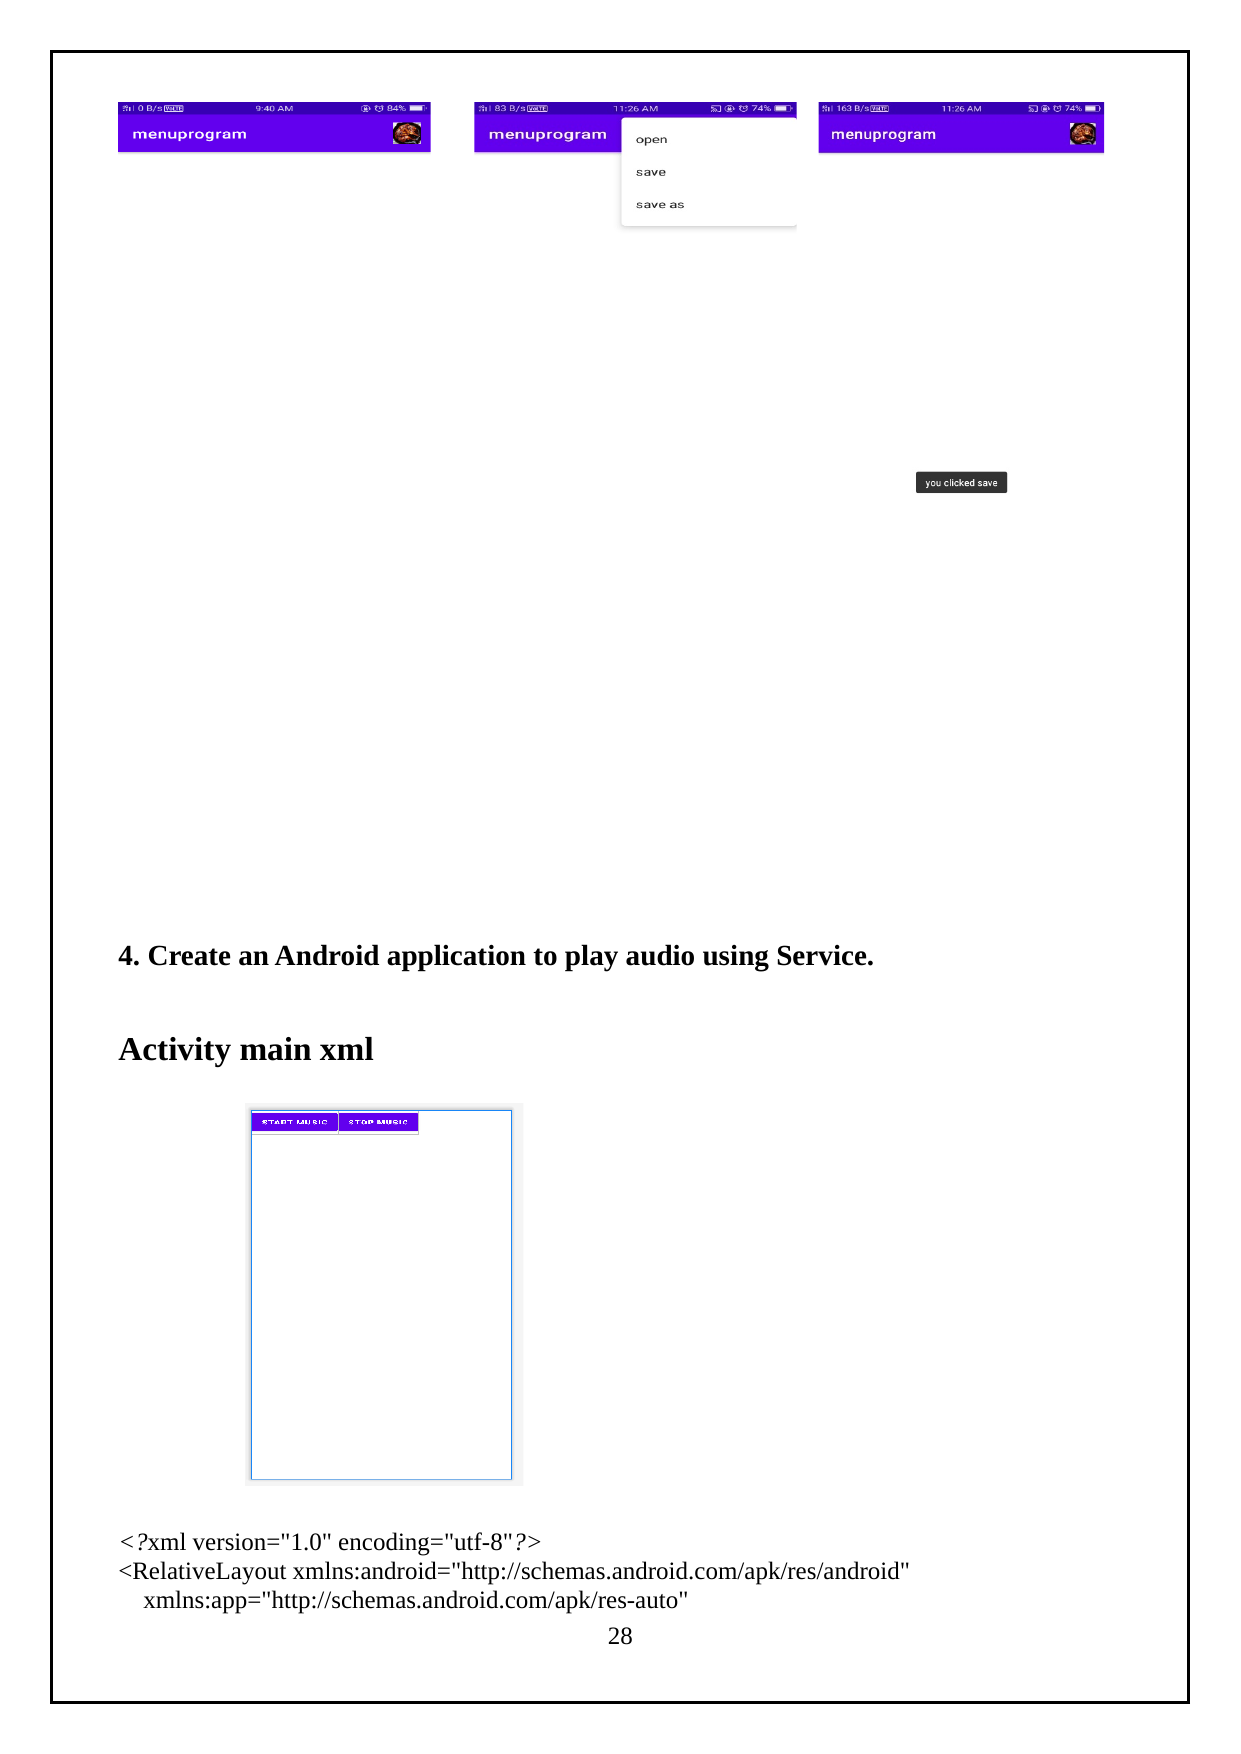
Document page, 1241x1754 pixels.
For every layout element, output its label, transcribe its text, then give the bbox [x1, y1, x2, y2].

text <?xml version="1.0" encoding="utf-8"?> <RelativeLayout xmlns:android="http://schemas.android.com/apk/res/android" xmlns:app="http://schemas.android.com/apk/res-auto" [118, 1527, 1122, 1613]
text Activity main xml [118, 1029, 1122, 1067]
text 4. Create an Android application to play audio using Service. [118, 938, 1122, 971]
